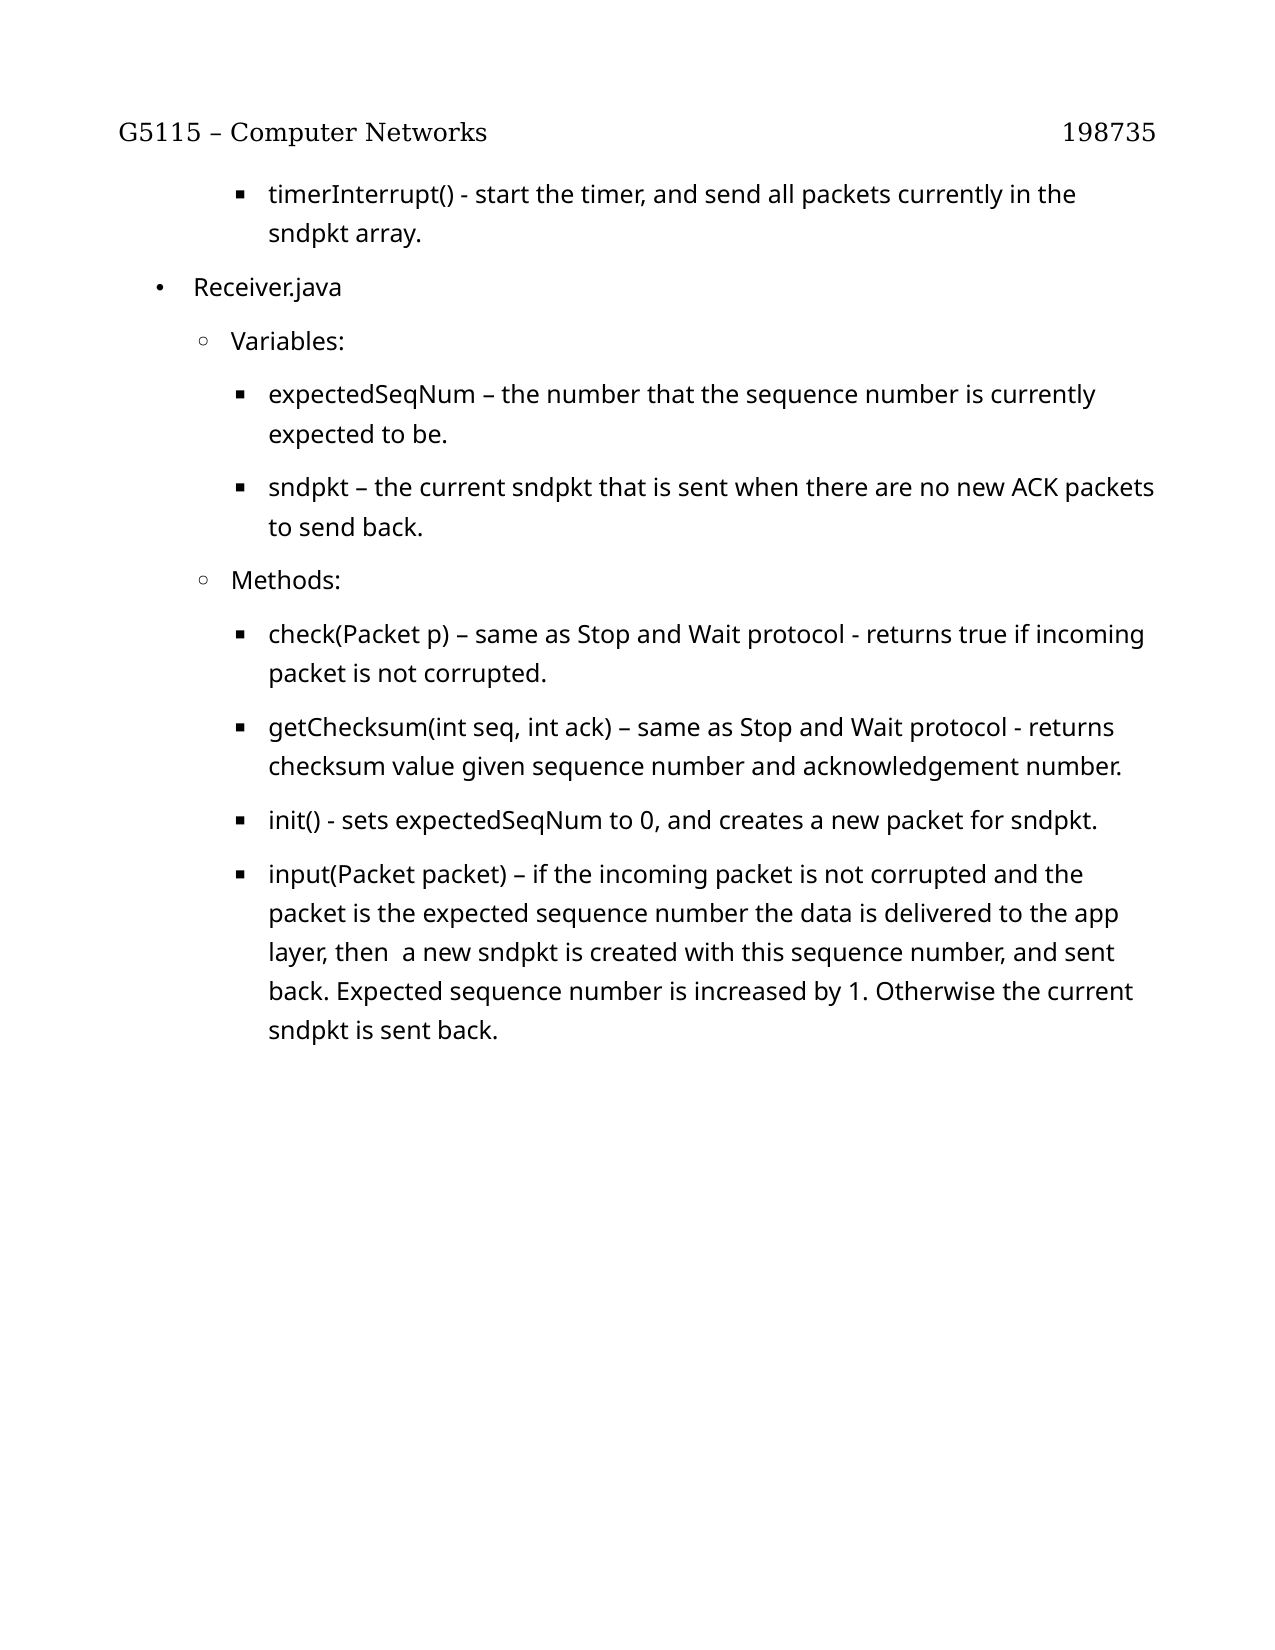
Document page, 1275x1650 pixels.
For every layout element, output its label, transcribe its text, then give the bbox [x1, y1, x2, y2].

list init() - sets expectedSeqNum to 0, and creates a new packet for sndpkt. [231, 803, 1157, 837]
list Methods: [193, 563, 1157, 597]
list check(Packet p) – same as Stop and Wait protocol - returns true if incoming packet is not corrupted. [231, 617, 1157, 690]
list expectedSeqNum – the number that the sequence number is currently expected to be. [231, 377, 1157, 450]
list Receiver.java [156, 270, 1157, 304]
list Variables: [193, 323, 1157, 357]
list timerInterrupt() - start the timer, and send all packets currently in the sndpkt array. [231, 177, 1157, 250]
list sndpkt – the current sndpkt that is sent when there are no new ACK packets to send back. [231, 470, 1157, 543]
list getChecksum(int seq, int ack) – same as Stop and Wait protocol - returns checksum value given sequence number and acknowledgement number. [231, 710, 1157, 783]
list input(Packet packet) – if the incoming packet is not corrupted and the packet is the expected sequence number the data is delivered to the app layer, then a new sndpkt is created with this sequence number, and sent back. Expected sequence number is increased by 1. Otherwise the current sndpkt is sent back. [231, 856, 1157, 1047]
